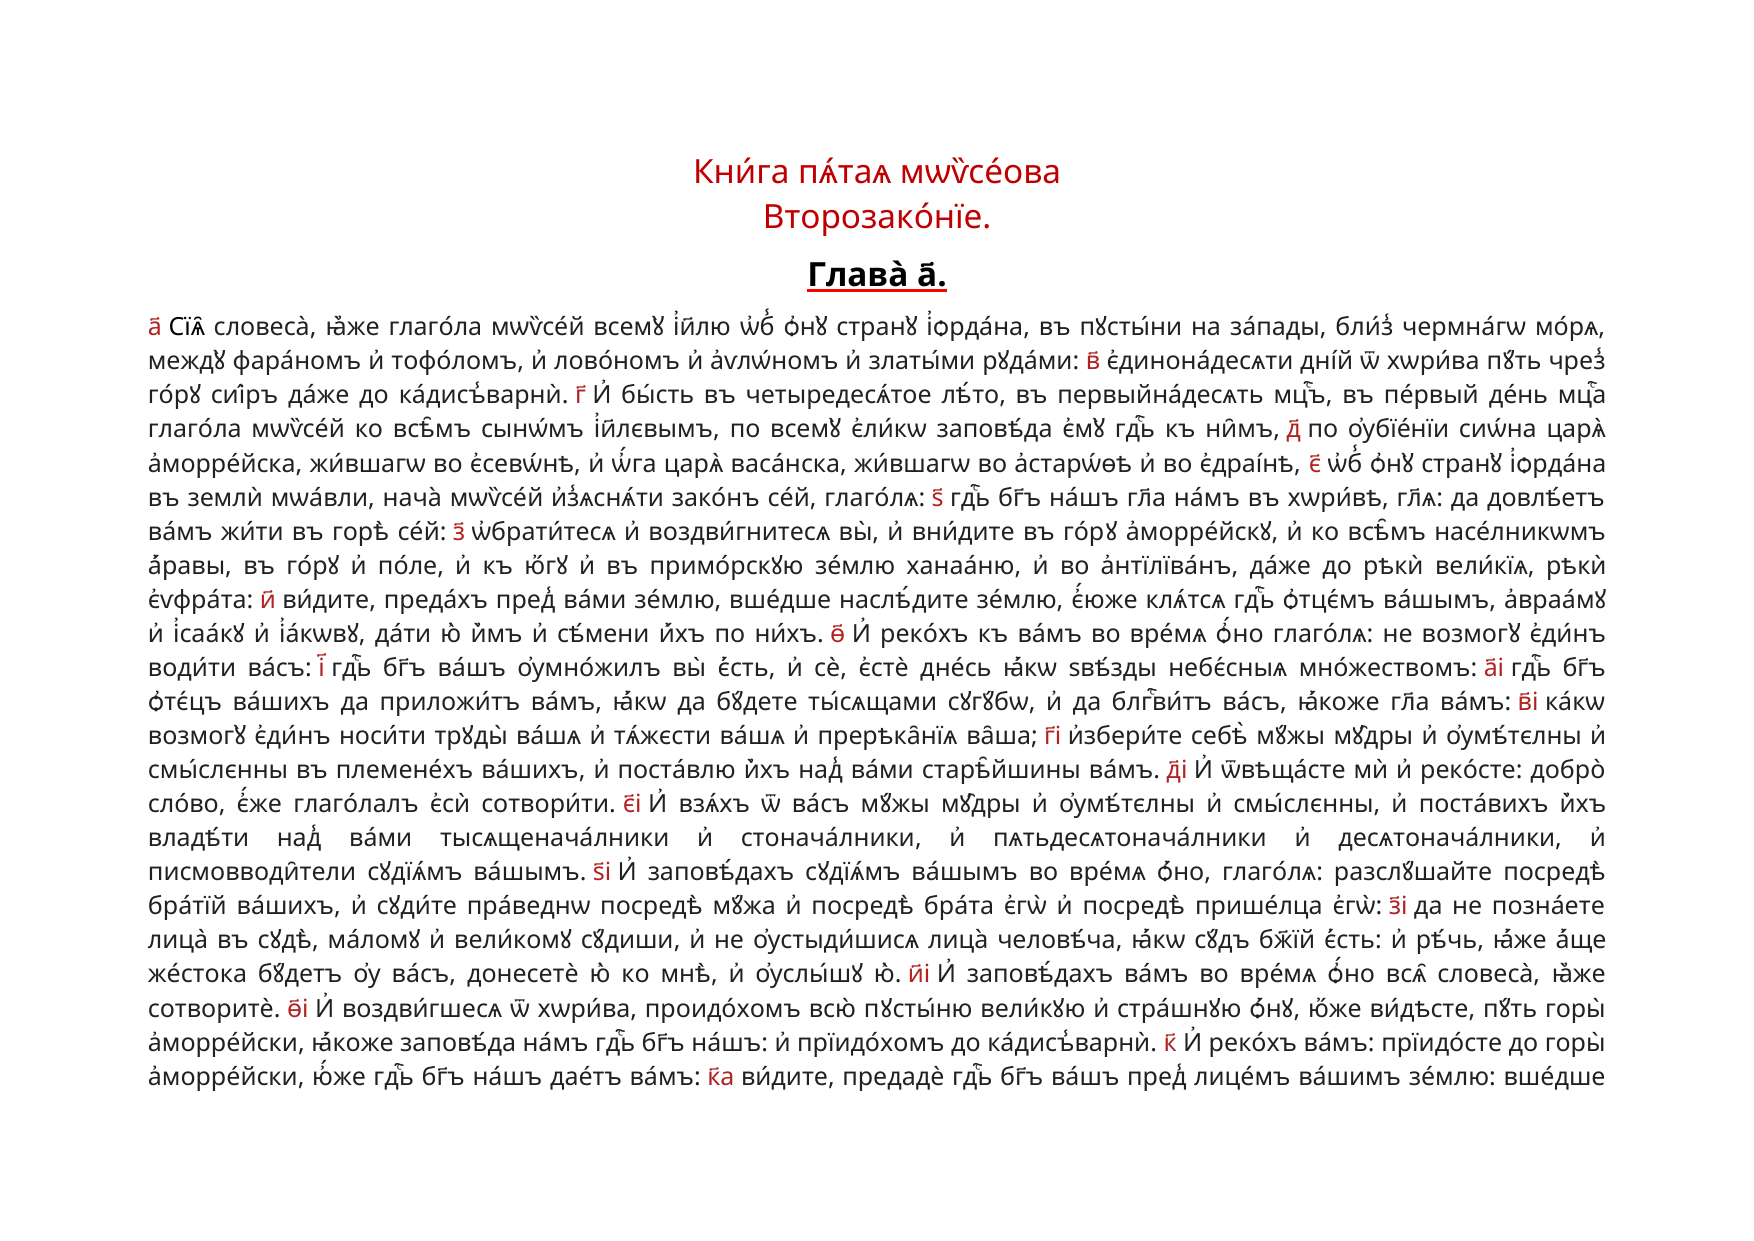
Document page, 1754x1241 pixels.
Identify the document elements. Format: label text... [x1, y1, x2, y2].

text Второзако́нїе. [148, 193, 1606, 238]
text Кни́га пѧ́таѧ мѡѷсе́ова [148, 148, 1606, 193]
text а҃ Сїѧ̑ словеса̀, ꙗ҆̀же глаго́ла мѡѷсе́й всемꙋ̀ і҆и҃лю ѡ҆б̾ ѻ҆нꙋ̀ странꙋ̀ і҆ѻрда́на, въ пꙋсты́ни на за́пады, бли́з̾ чермна́гѡ мо́рѧ, междꙋ̀ фара́номъ и҆ тофо́ломъ, и҆ лово́номъ и҆ а҆ѵлѡ́номъ и҆ златы́ми рꙋда́ми: в҃ є҆динона́десѧти дні́й ѿ хѡри́ва пꙋ́ть чрез̾ го́рꙋ сиі́ръ да́же до ка́дисъ̾варнѝ. г҃ И҆ бы́сть въ четыредесѧ́тое лѣ́то, въ первыйна́десѧть мцⷭ҇ъ, въ пе́рвый де́нь мцⷭ҇а глаго́ла мѡѷсе́й ко всѣ̑мъ сынѡ́мъ і҆и҃лєвымъ, по всемꙋ̀ є҆ли́кѡ заповѣ́да є҆мꙋ̀ гдⷭ҇ь къ ни̑мъ, д҃ по ѹ҆бїе́нїи сиѡ́на царѧ̀ а҆морре́йска, жи́вшагѡ во є҆севѡ́нѣ, и҆ ѡ҆́га царѧ̀ васа́нска, жи́вшагѡ во а҆старѡ́ѳѣ и҆ во є҆драі́нѣ, є҃ ѡ҆б̾ ѻ҆нꙋ̀ странꙋ̀ і҆ѻрда́на въ землѝ мѡа́вли, нача̀ мѡѷсе́й и҆з̾ѧснѧ́ти зако́нъ се́й, глаго́лѧ: ѕ҃ гдⷭ҇ь бг҃ъ на́шъ гл҃а на́мъ въ хѡри́вѣ, гл҃ѧ: да довлѣ́етъ ва́мъ жи́ти въ горѣ̀ се́й: з҃ ѡ҆брати́тесѧ и҆ воздви́гнитесѧ вы̀, и҆ вни́дите въ го́рꙋ а҆морре́йскꙋ, и҆ ко всѣ̑мъ насе́лникѡмъ а҆́равы, въ го́рꙋ и҆ по́ле, и҆ къ ю҆́гꙋ и҆ въ примо́рскꙋю зе́млю ханаа́ню, и҆ во а҆нтїлїва́нъ, да́же до рѣкѝ вели́кїѧ, рѣкѝ є҆ѵфра́та: и҃ ви́дите, преда́хъ пред̾ ва́ми зе́млю, вше́дше наслѣ́дите зе́млю, є҆́юже клѧ́тсѧ гдⷭ҇ь ѻ҆тцє́мъ ва́шымъ, а҆враа́мꙋ и҆ і҆саа́кꙋ и҆ і҆а́кѡвꙋ, да́ти ю҆̀ и҆̀мъ и҆ сѣ́мени и҆́хъ по ни́хъ. ѳ҃ И҆ реко́хъ къ ва́мъ во вре́мѧ ѻ҆́но глаго́лѧ: не возмогꙋ̀ є҆ди́нъ води́ти ва́съ: і҃ гдⷭ҇ь бг҃ъ ва́шъ ѹ҆мно́жилъ вы̀ є҆́сть, и҆ сѐ, є҆стѐ дне́сь ꙗ҆́кѡ ѕвѣ́зды небє́сныѧ мно́жествомъ: а҃і гдⷭ҇ь бг҃ъ ѻ҆тє́цъ ва́шихъ да приложи́тъ ва́мъ, ꙗ҆́кѡ да бꙋ́дете ты́сѧщами сꙋгꙋ́бѡ, и҆ да блгⷭ҇ви́тъ ва́съ, ꙗ҆́коже гл҃а ва́мъ: в҃і ка́кѡ возмогꙋ̀ є҆ди́нъ носи́ти трꙋды̀ ва́шѧ и҆ тѧ́жєсти ва́шѧ и҆ прерѣка̑нїѧ ва̑ша; г҃і и҆збери́те себѣ̀ мꙋ́жы мꙋ̑дры и҆ ѹ҆мѣ́тєлны и҆ смы́слєнны въ племене́хъ ва́шихъ, и҆ поста́влю и҆̀хъ над̾ ва́ми старѣ̑йшины ва́мъ. д҃і И҆ ѿвѣща́сте мѝ и҆ реко́сте: добро̀ сло́во, є҆́же глаго́лалъ є҆сѝ сотвори́ти. є҃і И҆ взѧ́хъ ѿ ва́съ мꙋ́жы мꙋ̑дры и҆ ѹ҆мѣ́тєлны и҆ смы́слєнны, и҆ поста́вихъ и҆̀хъ владѣ́ти над̾ ва́ми тысѧщенача́лники и҆ стонача́лники, и҆ пѧтьдесѧтонача́лники и҆ десѧтонача́лники, и҆ писмовводи̑тели сꙋдїѧ́мъ ва́шымъ. ѕ҃і И҆ заповѣ́дахъ сꙋдїѧ́мъ ва́шымъ во вре́мѧ ѻ҆́но, глаго́лѧ: разслꙋ́шайте посредѣ̀ бра́тїй ва́шихъ, и҆ сꙋди́те пра́веднѡ посредѣ̀ мꙋ́жа и҆ посредѣ̀ бра́та є҆гѡ̀ и҆ посредѣ̀ прише́лца є҆гѡ̀: з҃і да не позна́ете лица̀ въ сꙋдѣ̀, ма́ломꙋ и҆ вели́комꙋ сꙋ́диши, и҆ не ѹ҆стыди́шисѧ лица̀ человѣ́ча, ꙗ҆́кѡ сꙋ́дъ бж҃їй є҆́сть: и҆ рѣ́чь, ꙗ҆́же а҆́ще же́стока бꙋ́детъ ѹ҆ ва́съ, донесетѐ ю҆̀ ко мнѣ̀, и҆ ѹ҆слы́шꙋ ю҆̀. и҃і И҆ заповѣ́дахъ ва́мъ во вре́мѧ ѻ҆́но всѧ̑ словеса̀, ꙗ҆̀же сотворитѐ. ѳ҃і И҆ воздви́гшесѧ ѿ хѡри́ва, проидо́хомъ всю̀ пꙋсты́ню вели́кꙋю и҆ стра́шнꙋю ѻ҆́нꙋ, ю҆́же ви́дѣсте, пꙋ́ть горы̀ а҆морре́йски, ꙗ҆́коже заповѣ́да на́мъ гдⷭ҇ь бг҃ъ на́шъ: и҆ прїидо́хомъ до ка́дисъ̾варнѝ. к҃ И҆ реко́хъ ва́мъ: прїидо́сте до горы̀ а҆морре́йски, ю҆́же гдⷭ҇ь бг҃ъ на́шъ дае́тъ ва́мъ: к҃а ви́дите, предадѐ гдⷭ҇ь бг҃ъ ва́шъ пред̾ лице́мъ ва́шимъ зе́млю: вше́дше [148, 309, 1606, 1092]
text Глава̀ а҃. [148, 251, 1606, 296]
